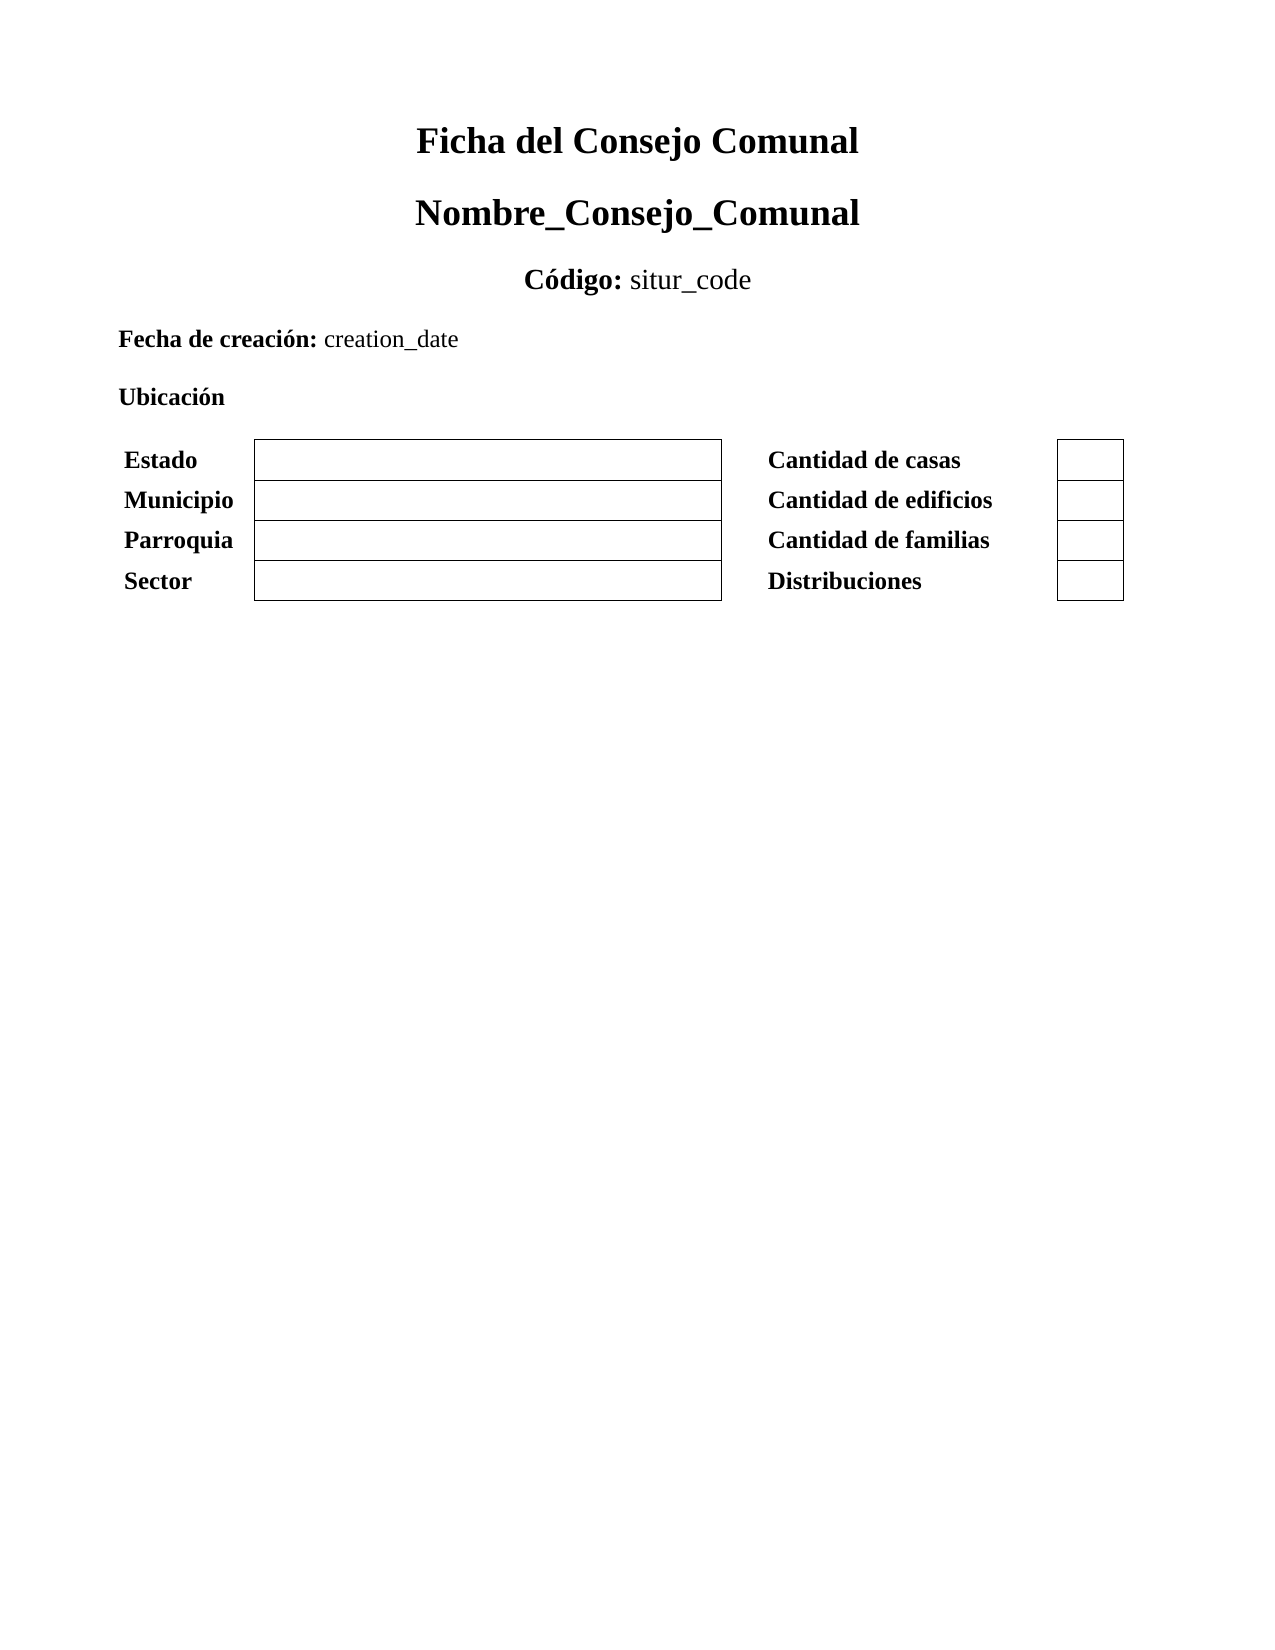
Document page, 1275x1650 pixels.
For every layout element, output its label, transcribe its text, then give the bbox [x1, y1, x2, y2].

table_cell Cantidad de edificios [762, 480, 1057, 520]
table_cell Municipio [118, 480, 254, 520]
table_cell Sector [118, 560, 254, 600]
table_cell Parroquia [118, 520, 254, 560]
table_cell [1058, 481, 1123, 520]
table_header [1058, 440, 1123, 479]
table_cell [722, 560, 762, 600]
text Código: situr_code [118, 262, 1157, 295]
table_cell [255, 561, 721, 600]
table_cell [255, 521, 721, 560]
table_cell Cantidad de familias [762, 520, 1057, 560]
table_cell [255, 481, 721, 520]
table_header Estado [118, 439, 254, 479]
table_header Cantidad de casas [762, 439, 1057, 479]
table_cell [722, 480, 762, 520]
table_cell [1058, 561, 1123, 600]
text Nombre_Consejo_Comunal [118, 190, 1157, 233]
table_cell [1058, 521, 1123, 560]
table_header [722, 439, 762, 479]
text Ficha del Consejo Comunal [118, 118, 1157, 161]
table_header [255, 440, 721, 479]
table_cell [722, 520, 762, 560]
table_cell Distribuciones [762, 560, 1057, 600]
text Ubicación [118, 382, 1157, 410]
text Fecha de creación: creation_date [118, 324, 1157, 353]
